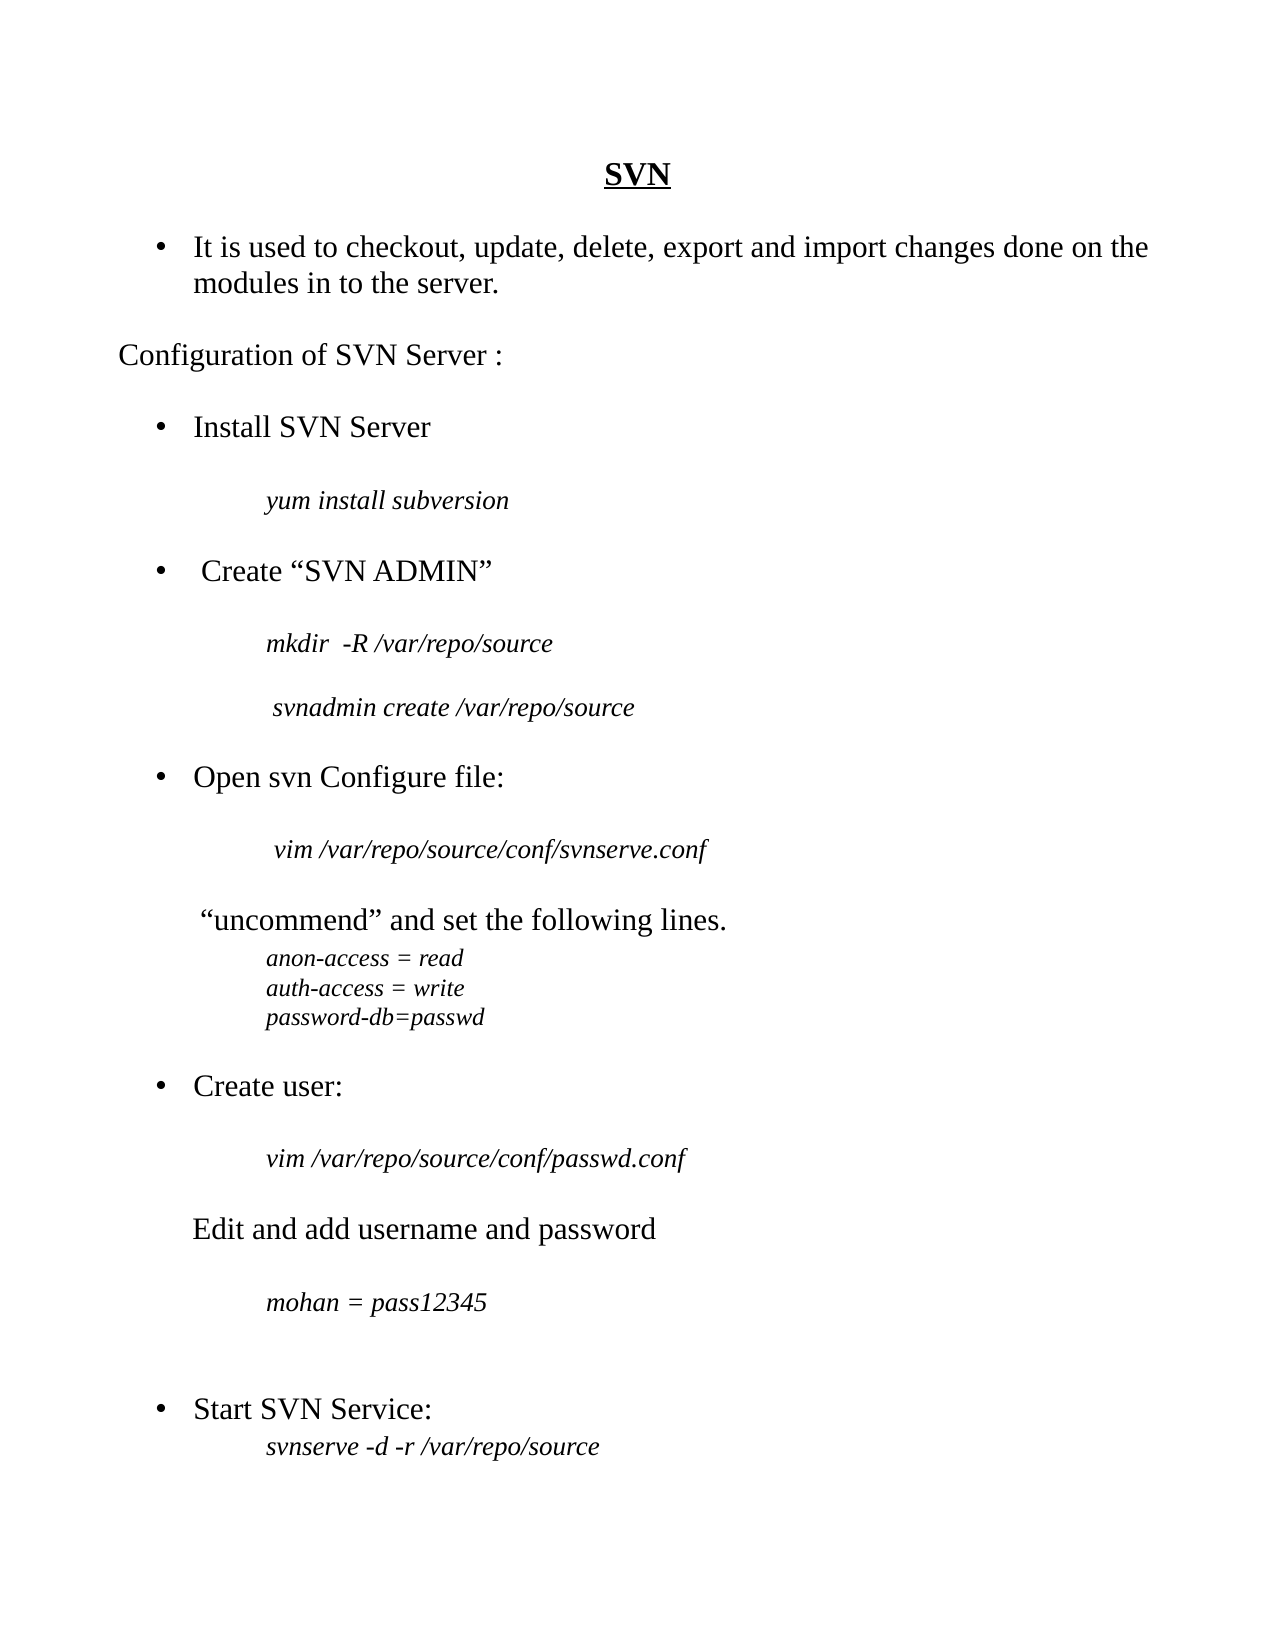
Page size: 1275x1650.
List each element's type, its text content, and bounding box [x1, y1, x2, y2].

list Start SVN Service: [156, 1390, 1157, 1426]
text Edit and add username and password [118, 1211, 1157, 1247]
text yum install subversion [118, 480, 1157, 516]
text vim /var/repo/source/conf/svnserve.conf [118, 830, 1157, 866]
text svnadmin create /var/repo/source [118, 691, 1157, 722]
text svnserve -d -r /var/repo/source [118, 1426, 1157, 1462]
text SVN [118, 154, 1157, 192]
text mohan = pass12345 [118, 1282, 1157, 1318]
text password-db=passwd [118, 1002, 1157, 1031]
text “uncommend” and set the following lines. [118, 902, 1157, 937]
text auth-access = write [118, 973, 1157, 1002]
list Install SVN Server [156, 408, 1157, 444]
list Open svn Configure file: [156, 758, 1157, 794]
list It is used to checkout, update, delete, export and import changes done on the modules in to the server. [156, 228, 1157, 300]
list Create “SVN ADMIN” [156, 552, 1157, 588]
text vim /var/repo/source/conf/passwd.conf [118, 1139, 1157, 1175]
text anon-access = read [118, 937, 1157, 973]
text mkdir -R /var/repo/source [118, 624, 1157, 659]
text Configuration of SVN Server : [118, 336, 1157, 372]
list Create user: [156, 1067, 1157, 1103]
